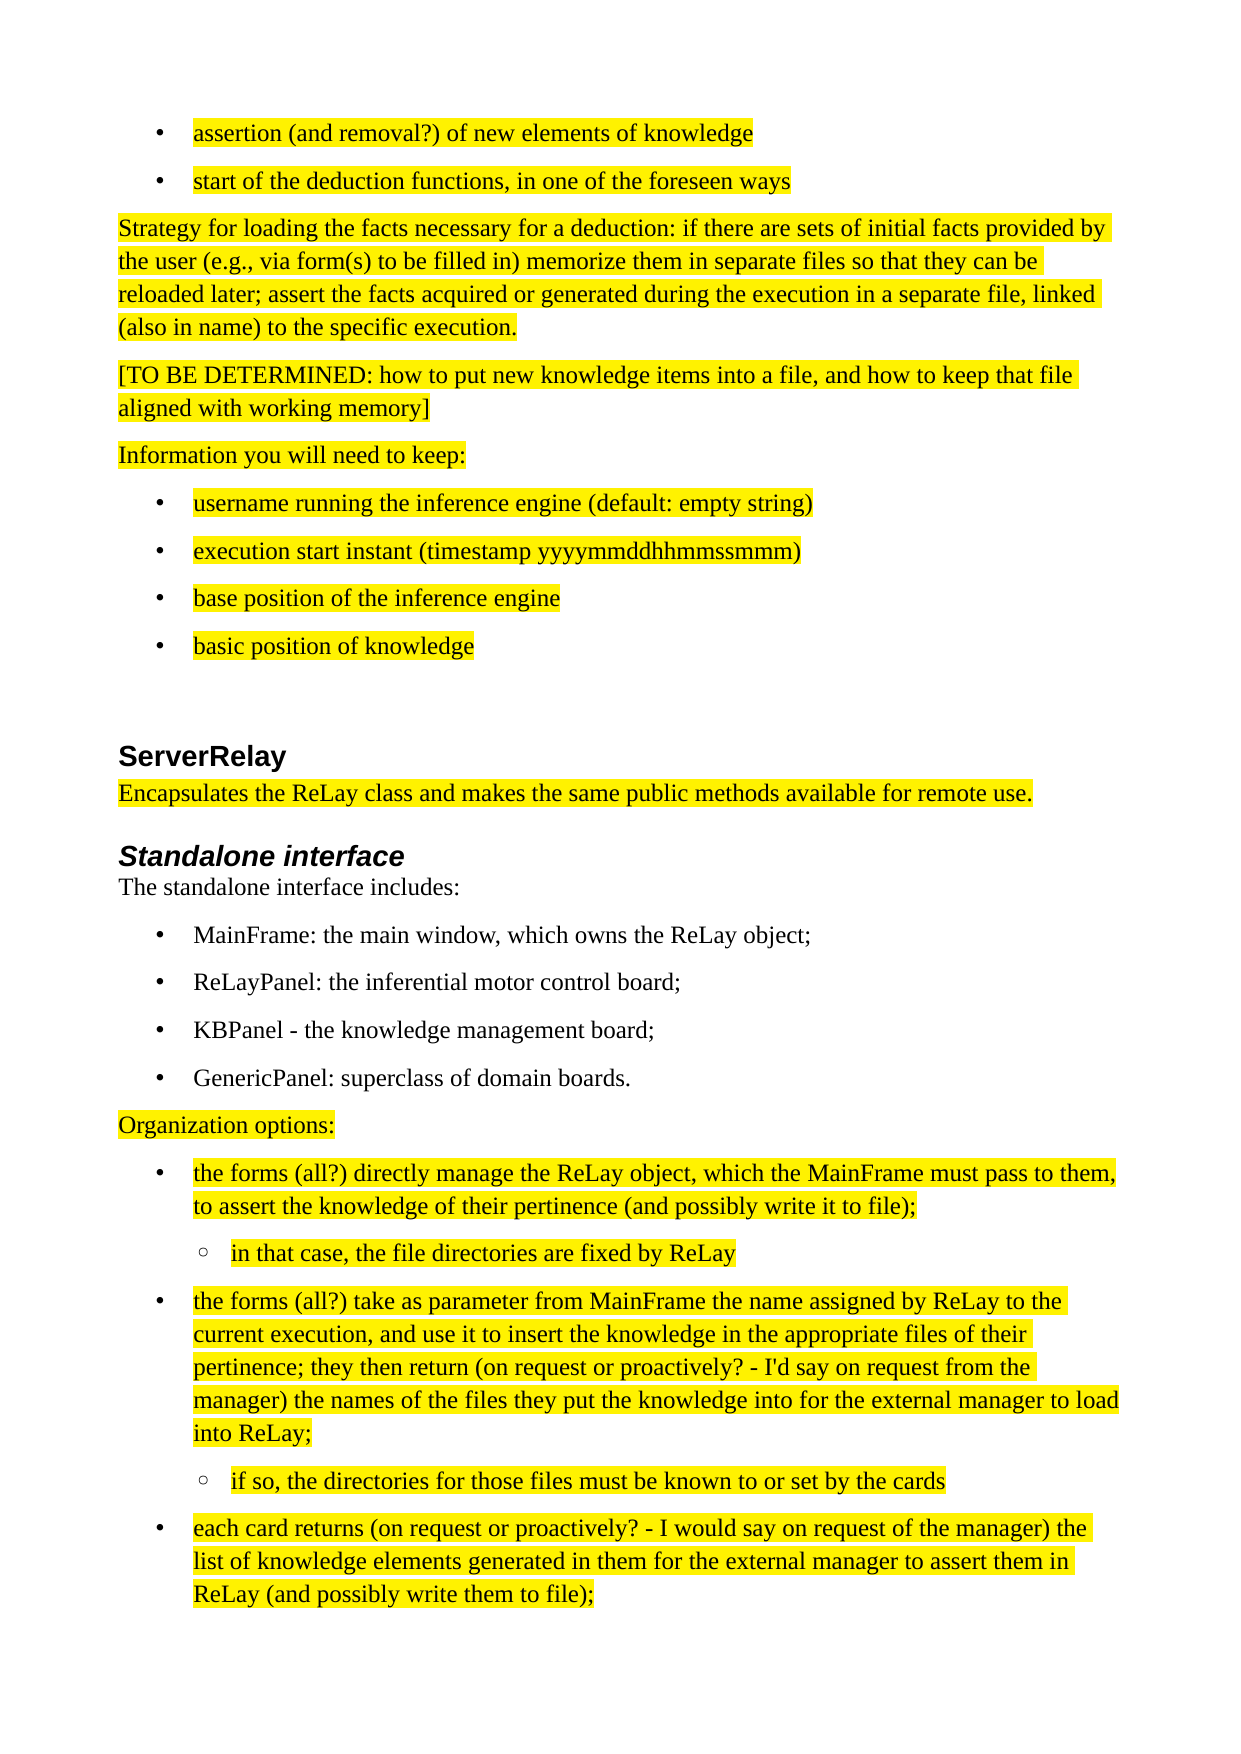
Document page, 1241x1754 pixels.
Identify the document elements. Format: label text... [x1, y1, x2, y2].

text [TO BE DETERMINED: how to put new knowledge items into a file, and how to keep that file aligned with working memory] [118, 360, 1122, 422]
list each card returns (on request or proactively? - I would say on request of the manager) the list of knowledge elements generated in them for the external manager to assert them in ReLay (and possibly write them to file); [156, 1513, 1122, 1608]
text Information you will need to keep: [118, 441, 1122, 469]
list ReLayPanel: the inferential motor control board; [156, 967, 1122, 996]
list GenericPanel: superclass of domain boards. [156, 1063, 1122, 1091]
list start of the deduction functions, in one of the foreseen ways [156, 166, 1122, 194]
text Strategy for loading the facts necessary for a deduction: if there are sets of initial facts provided by the user (e.g., via form(s) to be filled in) memorize them in separate files so that they can be reloaded later; assert the facts acquired or generated during the execution in a separate file, linked (also in name) to the specific execution. [118, 213, 1122, 341]
list MainFrame: the main window, which owns the ReLay object; [156, 920, 1122, 948]
list if so, the directories for those files must be known to or set by the cards [193, 1466, 1122, 1494]
subtitle Standalone interface [118, 839, 1122, 872]
text The standalone interface includes: [118, 872, 1122, 901]
list in that case, the file directories are fixed by ReLay [193, 1238, 1122, 1267]
list KBPanel - the knowledge management board; [156, 1015, 1122, 1044]
list username running the inference engine (default: empty string) [156, 488, 1122, 517]
list execution start instant (timestamp yyyymmddhhmmssmmm) [156, 536, 1122, 564]
subtitle ServerRelay [118, 739, 1122, 772]
list the forms (all?) directly manage the ReLay object, which the MainFrame must pass to them, to assert the knowledge of their pertinence (and possibly write it to file); [156, 1158, 1122, 1219]
list assertion (and removal?) of new elements of knowledge [156, 118, 1122, 147]
list base position of the inference engine [156, 583, 1122, 612]
text Organization options: [118, 1110, 1122, 1139]
text Encapsulates the ReLay class and makes the same public methods available for remote use. [118, 778, 1122, 807]
list the forms (all?) take as parameter from MainFrame the name assigned by ReLay to the current execution, and use it to insert the knowledge in the appropriate files of their pertinence; they then return (on request or proactively? - I'd say on request from the manager) the names of the files they put the knowledge into for the external manager to load into ReLay; [156, 1286, 1122, 1447]
list basic position of knowledge [156, 631, 1122, 660]
